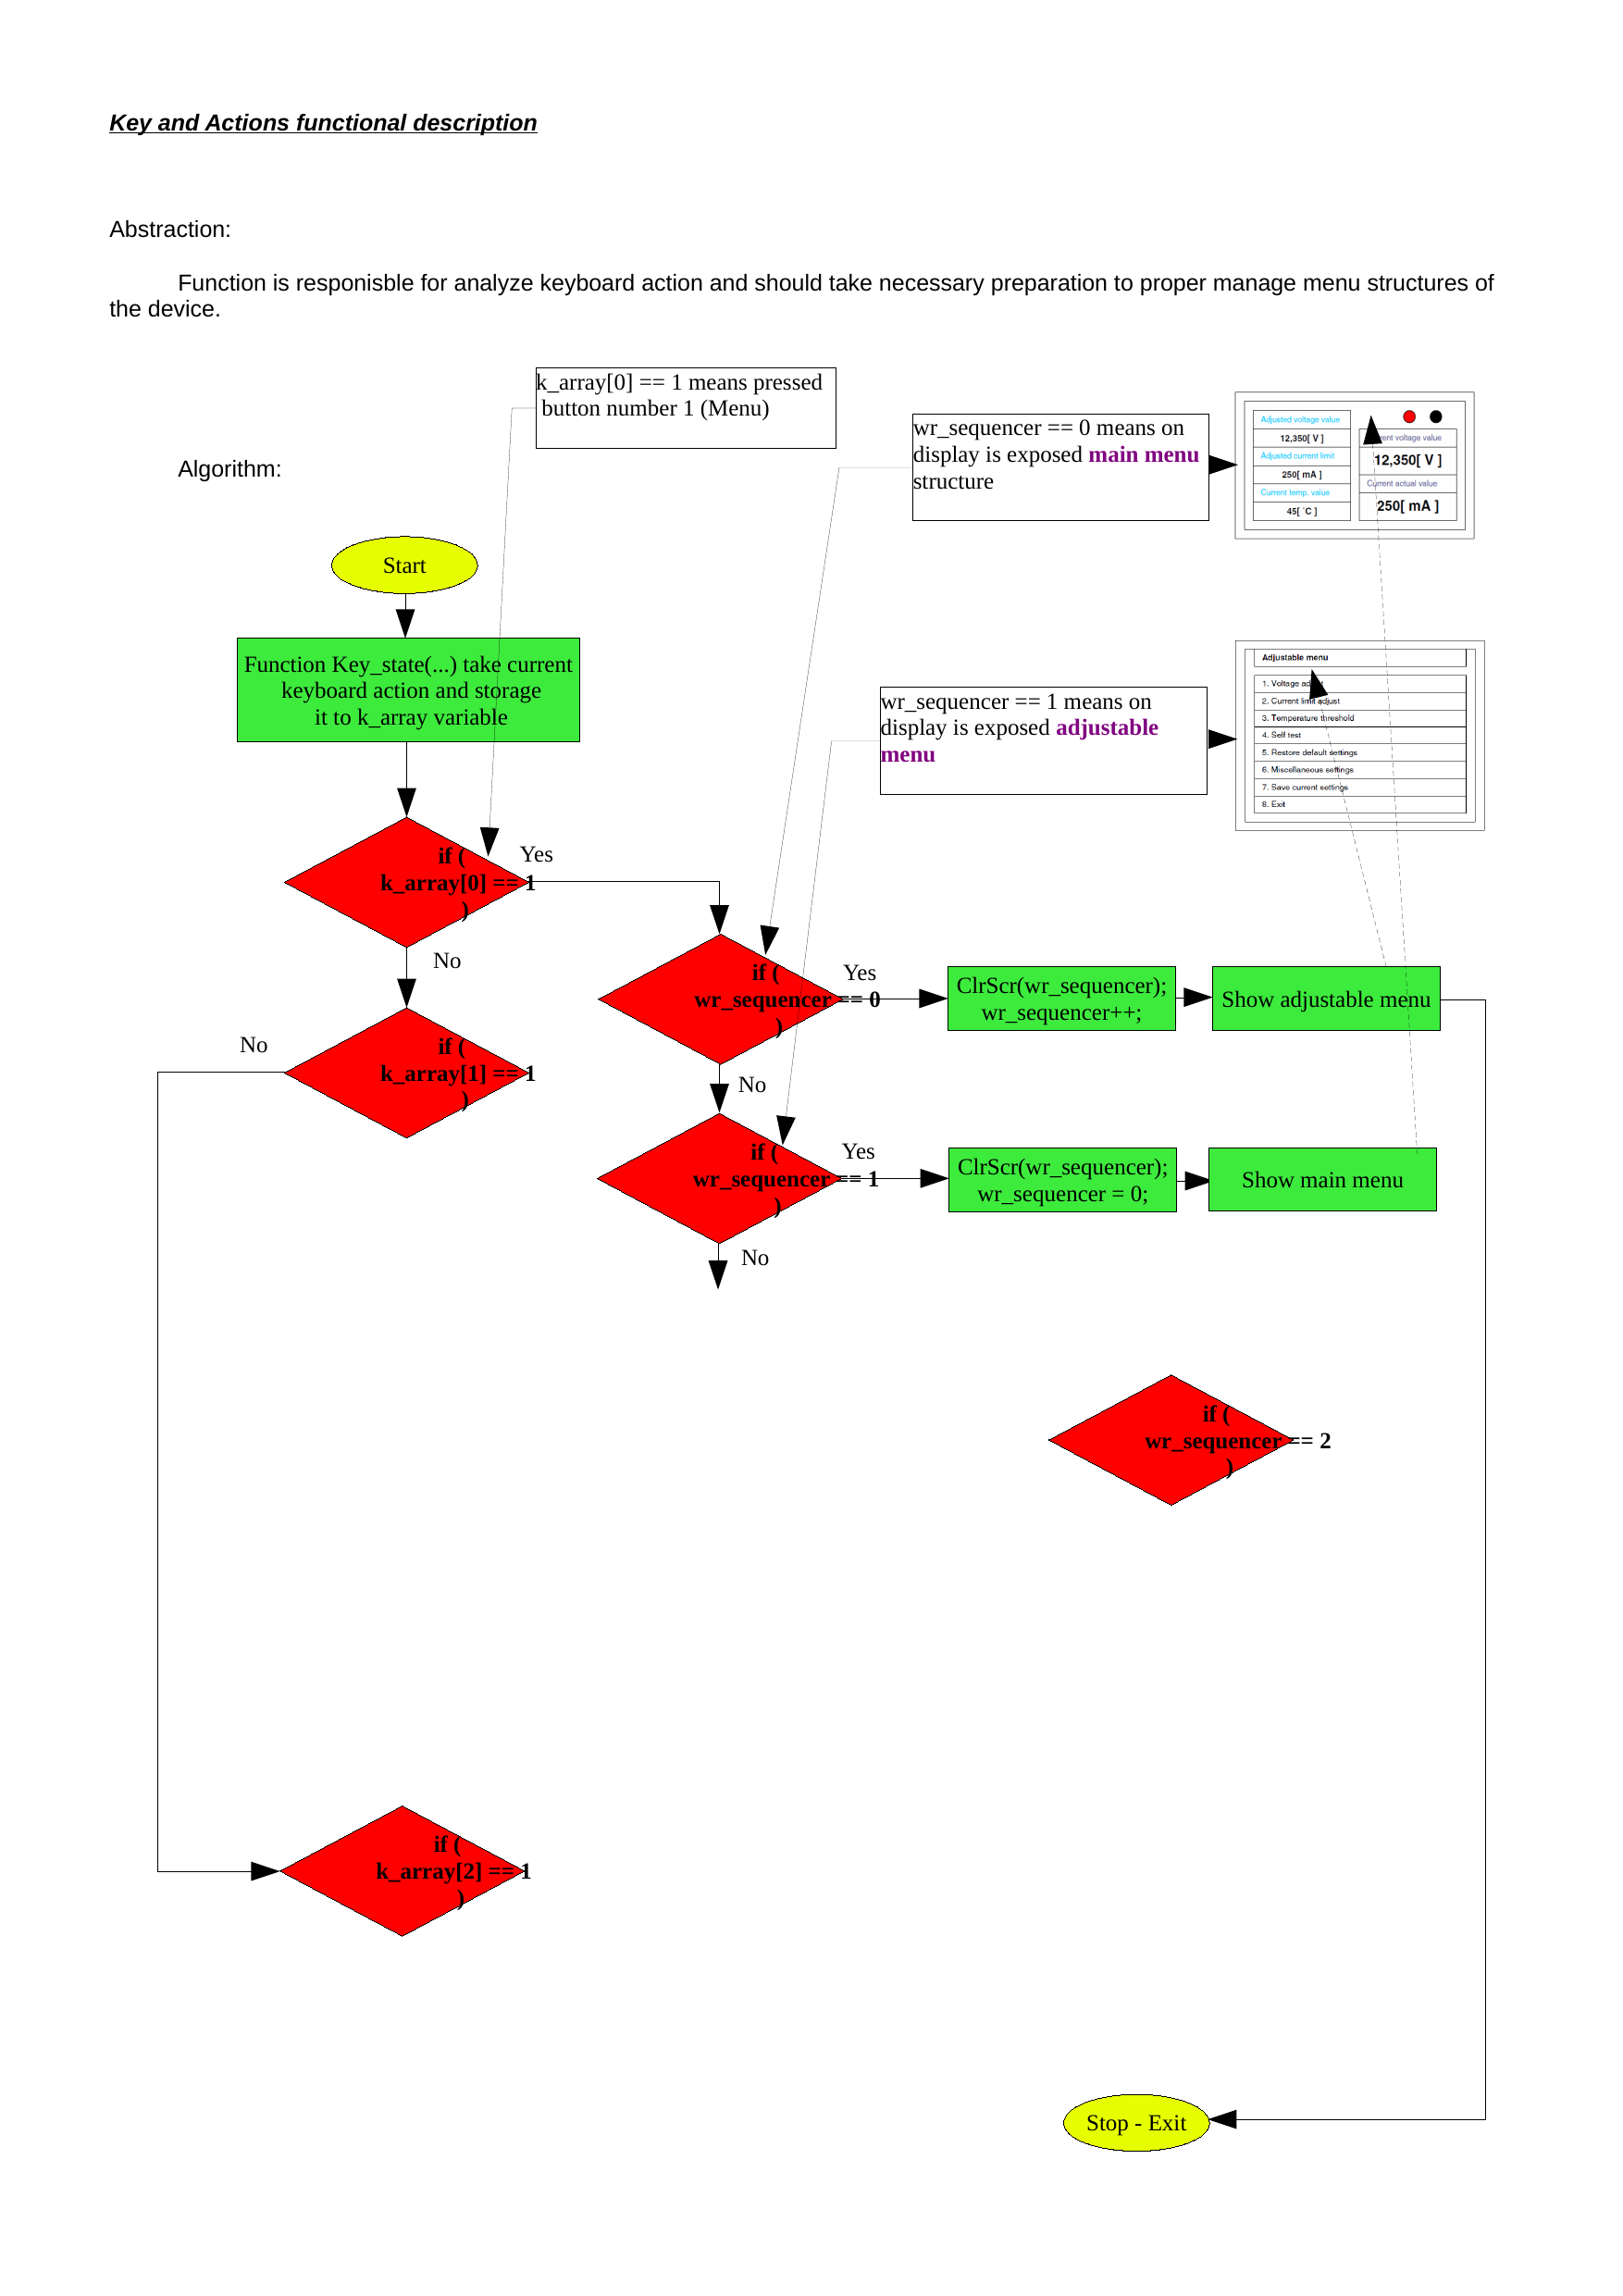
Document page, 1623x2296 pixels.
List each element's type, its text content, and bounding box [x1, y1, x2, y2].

text Algorithm: [509, 455, 912, 482]
text Key and Actions functional description [109, 109, 1514, 136]
text Function is responisble for analyze keyboard action and should take necessary preparation to proper manage menu structures of the device. [109, 269, 1514, 322]
text Algorithm: [1476, 455, 1514, 482]
text Algorithm: [837, 468, 912, 482]
text Algorithm: [1209, 467, 1233, 482]
text Algorithm: [913, 455, 1208, 482]
picture [1233, 639, 1486, 832]
text Abstraction: [109, 216, 1514, 242]
picture [1233, 391, 1476, 540]
text Algorithm: [109, 455, 509, 482]
